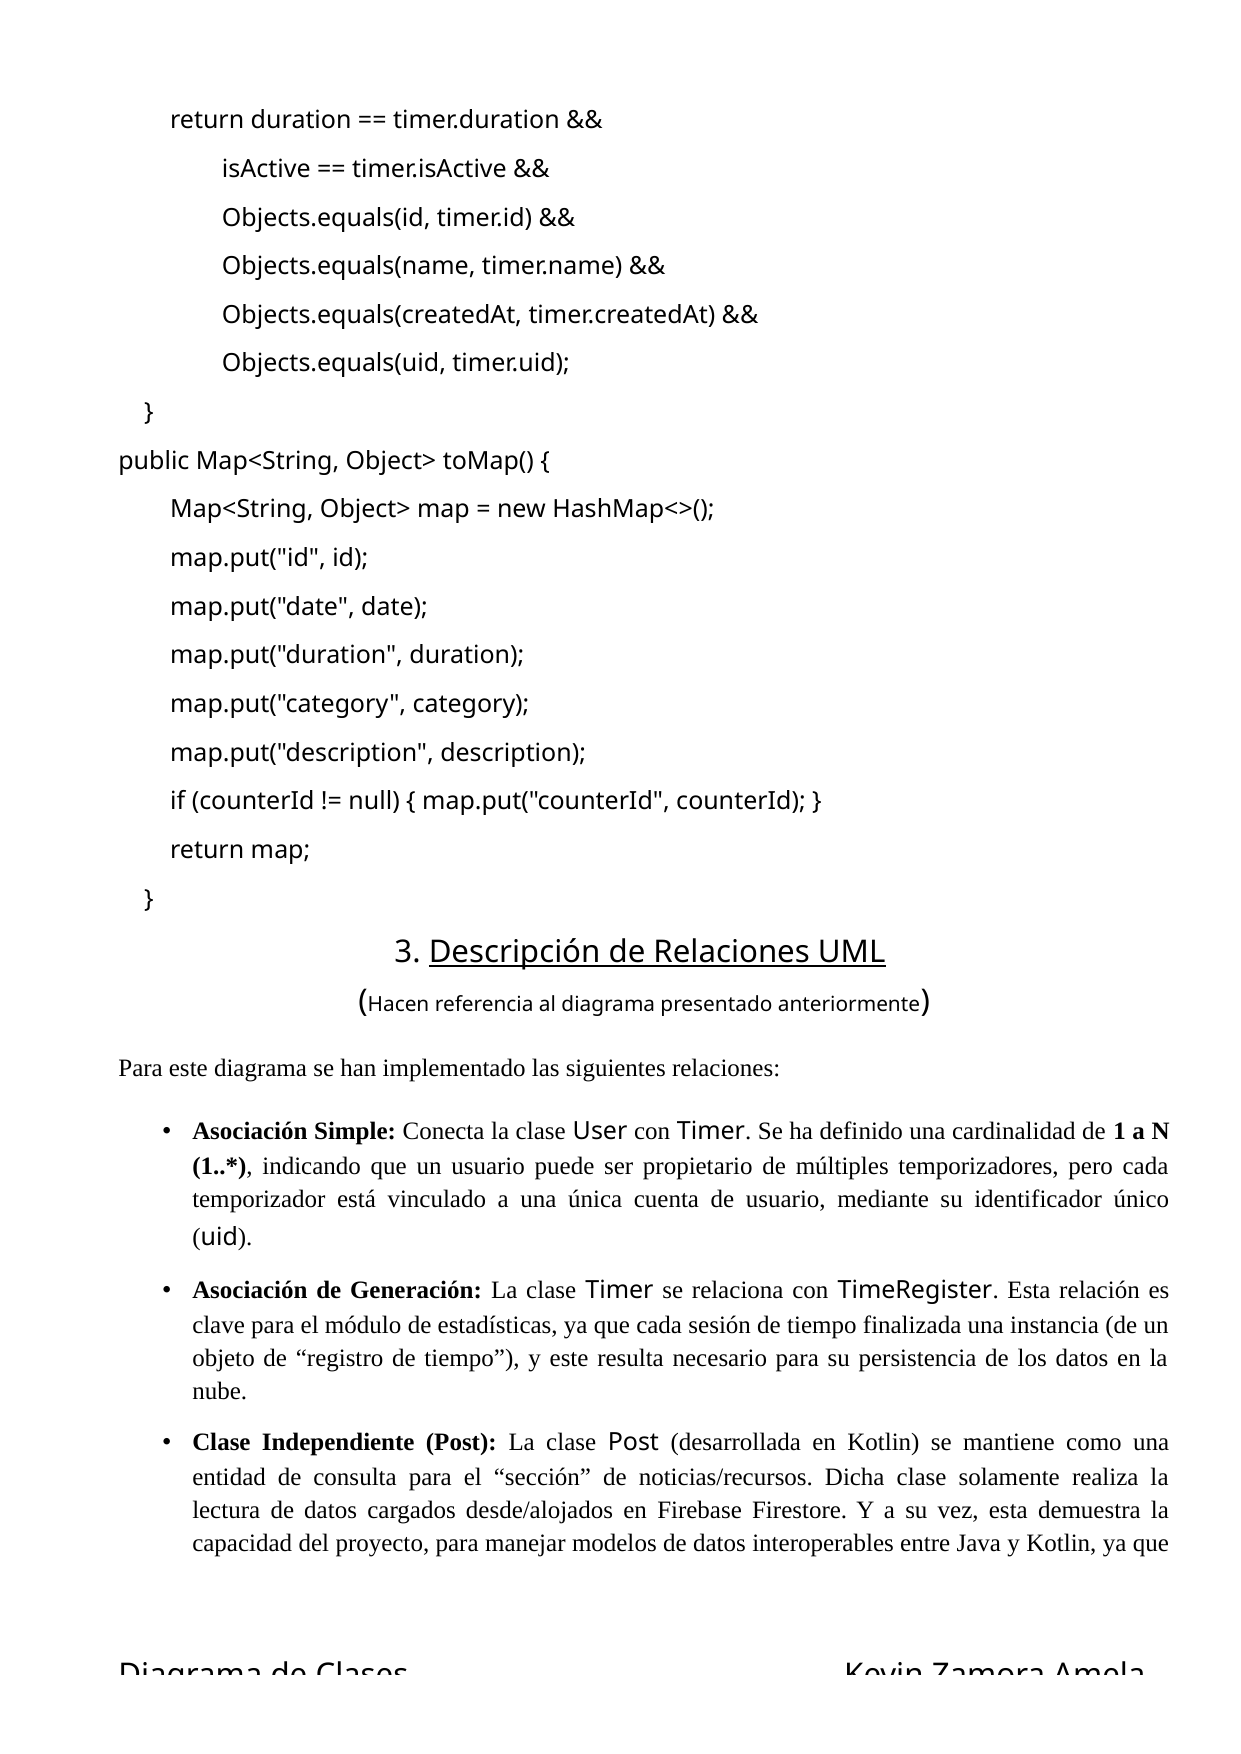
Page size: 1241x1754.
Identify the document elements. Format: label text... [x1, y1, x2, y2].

text public Map<String, Object> toMap() { [118, 442, 1170, 476]
text return duration == timer.duration && [118, 102, 1170, 136]
text Objects.equals(createdAt, timer.createdAt) && [118, 296, 1170, 331]
text return map; [118, 832, 1170, 866]
subtitle 3. Descripción de Relaciones UML [118, 929, 1170, 971]
text isActive == timer.isActive && [118, 151, 1170, 184]
text map.put("date", date); [118, 588, 1170, 622]
text Objects.equals(name, timer.name) && [118, 248, 1170, 282]
subtitle (Hacen referencia al diagrama presentado anteriormente) [118, 978, 1170, 1020]
text } [118, 880, 1170, 914]
text map.put("id", id); [118, 540, 1170, 574]
text if (counterId != null) { map.put("counterId", counterId); } [118, 783, 1170, 817]
text Objects.equals(id, timer.id) && [118, 199, 1170, 233]
text Map<String, Object> map = new HashMap<>(); [118, 491, 1170, 525]
list Clase Independiente (Post): La clase Post (desarrollada en Kotlin) se mantiene como una entidad de consulta para el “sección” de noticias/recursos. Dicha clase solamente realiza la lectura de datos cargados desde/alojados en Firebase Firestore. Y a su vez, esta demuestra la capacidad del proyecto, para manejar modelos de datos interoperables entre Java y Kotlin, ya que [162, 1424, 1170, 1557]
text Objects.equals(uid, timer.uid); [118, 345, 1170, 379]
list Asociación Simple: Conecta la clase User con Timer. Se ha definido una cardinalidad de 1 a N (1..*), indicando que un usuario puede ser propietario de múltiples temporizadores, pero cada temporizador está vinculado a una única cuenta de usuario, mediante su identificador único (uid). [162, 1113, 1170, 1252]
text } [118, 394, 1170, 428]
text map.put("description", description); [118, 734, 1170, 768]
text Para este diagrama se han implementado las siguientes relaciones: [118, 1053, 1170, 1082]
text map.put("category", category); [118, 686, 1170, 720]
list Asociación de Generación: La clase Timer se relaciona con TimeRegister. Esta relación es clave para el módulo de estadísticas, ya que cada sesión de tiempo finalizada una instancia (de un objeto de “registro de tiempo”), y este resulta necesario para su persistencia de los datos en la nube. [162, 1272, 1170, 1405]
text map.put("duration", duration); [118, 637, 1170, 671]
